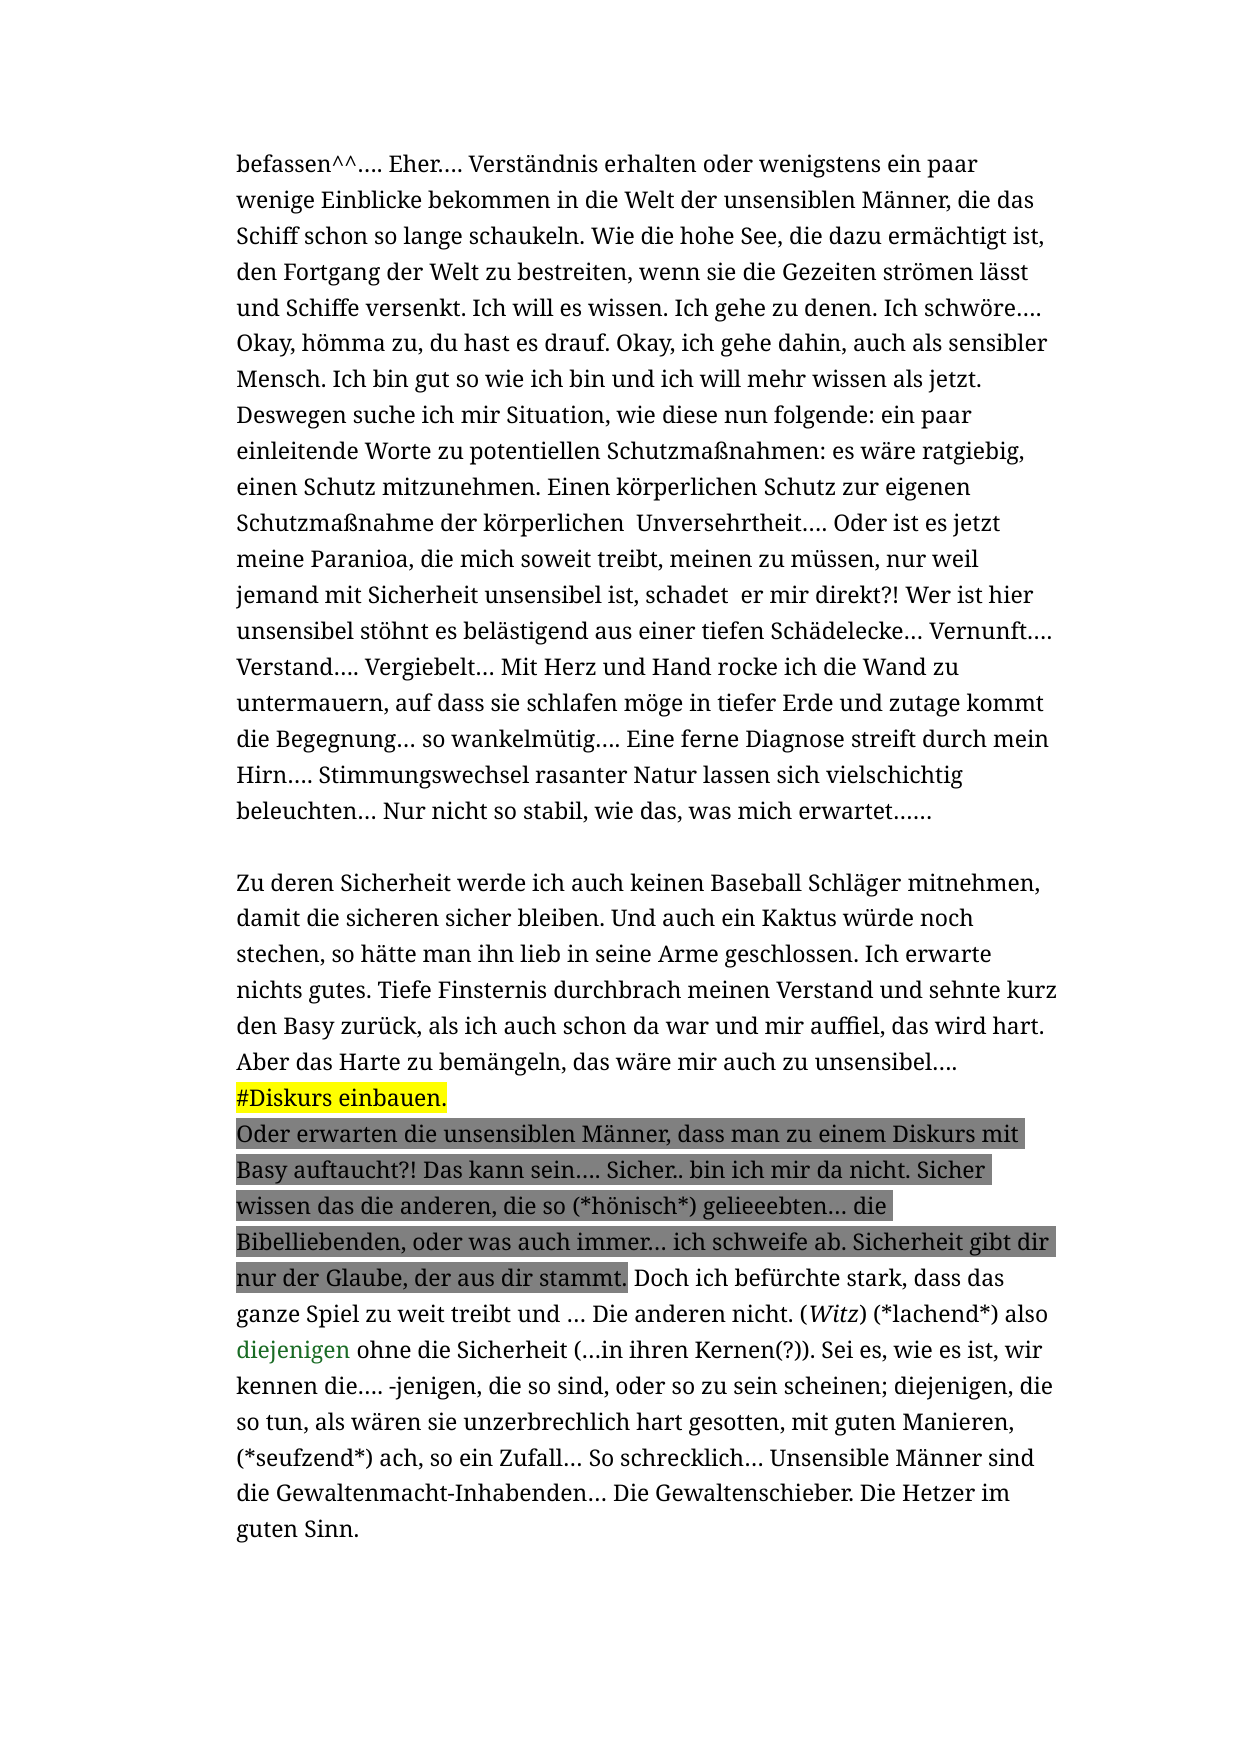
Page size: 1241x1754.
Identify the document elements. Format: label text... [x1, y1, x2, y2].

text Oder erwarten die unsensiblen Männer, dass man zu einem Diskurs mit Basy auftaucht?! Das kann sein…. Sicher.. bin ich mir da nicht. Sicher wissen das die anderen, die so (*hönisch*) gelieeebten… die Bibelliebenden, oder was auch immer… ich schweife ab. Sicherheit gibt dir nur der Glaube, der aus dir stammt. Doch ich befürchte stark, dass das ganze Spiel zu weit treibt und … Die anderen nicht. (Witz) (*lachend*) also diejenigen ohne die Sicherheit (…in ihren Kernen(?)). Sei es, wie es ist, wir kennen die…. -jenigen, die so sind, oder so zu sein scheinen; diejenigen, die so tun, als wären sie unzerbrechlich hart gesotten, mit guten Manieren, (*seufzend*) ach, so ein Zufall… So schrecklich… Unsensible Männer sind die Gewaltenmacht-Inhabenden… Die Gewaltenschieber. Die Hetzer im guten Sinn. [236, 1118, 1063, 1544]
text befassen^^…. Eher…. Verständnis erhalten oder wenigstens ein paar wenige Einblicke bekommen in die Welt der unsensiblen Männer, die das Schiff schon so lange schaukeln. Wie die hohe See, die dazu ermächtigt ist, den Fortgang der Welt zu bestreiten, wenn sie die Gezeiten strömen lässt und Schiffe versenkt. Ich will es wissen. Ich gehe zu denen. Ich schwöre…. Okay, hömma zu, du hast es drauf. Okay, ich gehe dahin, auch als sensibler Mensch. Ich bin gut so wie ich bin und ich will mehr wissen als jetzt. Deswegen suche ich mir Situation, wie diese nun folgende: ein paar einleitende Worte zu potentiellen Schutzmaßnahmen: es wäre ratgiebig, einen Schutz mitzunehmen. Einen körperlichen Schutz zur eigenen Schutzmaßnahme der körperlichen Unversehrtheit…. Oder ist es jetzt meine Paranioa, die mich soweit treibt, meinen zu müssen, nur weil jemand mit Sicherheit unsensibel ist, schadet er mir direkt?! Wer ist hier unsensibel stöhnt es belästigend aus einer tiefen Schädelecke… Vernunft…. Verstand…. Vergiebelt… Mit Herz und Hand rocke ich die Wand zu untermauern, auf dass sie schlafen möge in tiefer Erde und zutage kommt die Begegnung… so wankelmütig…. Eine ferne Diagnose streift durch mein Hirn…. Stimmungswechsel rasanter Natur lassen sich vielschichtig beleuchten… Nur nicht so stabil, wie das, was mich erwartet…… [236, 148, 1063, 826]
text Zu deren Sicherheit werde ich auch keinen Baseball Schläger mitnehmen, damit die sicheren sicher bleiben. Und auch ein Kaktus würde noch stechen, so hätte man ihn lieb in seine Arme geschlossen. Ich erwarte nichts gutes. Tiefe Finsternis durchbrach meinen Verstand und sehnte kurz den Basy zurück, als ich auch schon da war und mir auffiel, das wird hart. Aber das Harte zu bemängeln, das wäre mir auch zu unsensibel…. [236, 866, 1063, 1077]
text #Diskurs einbauen. [236, 1082, 1063, 1113]
